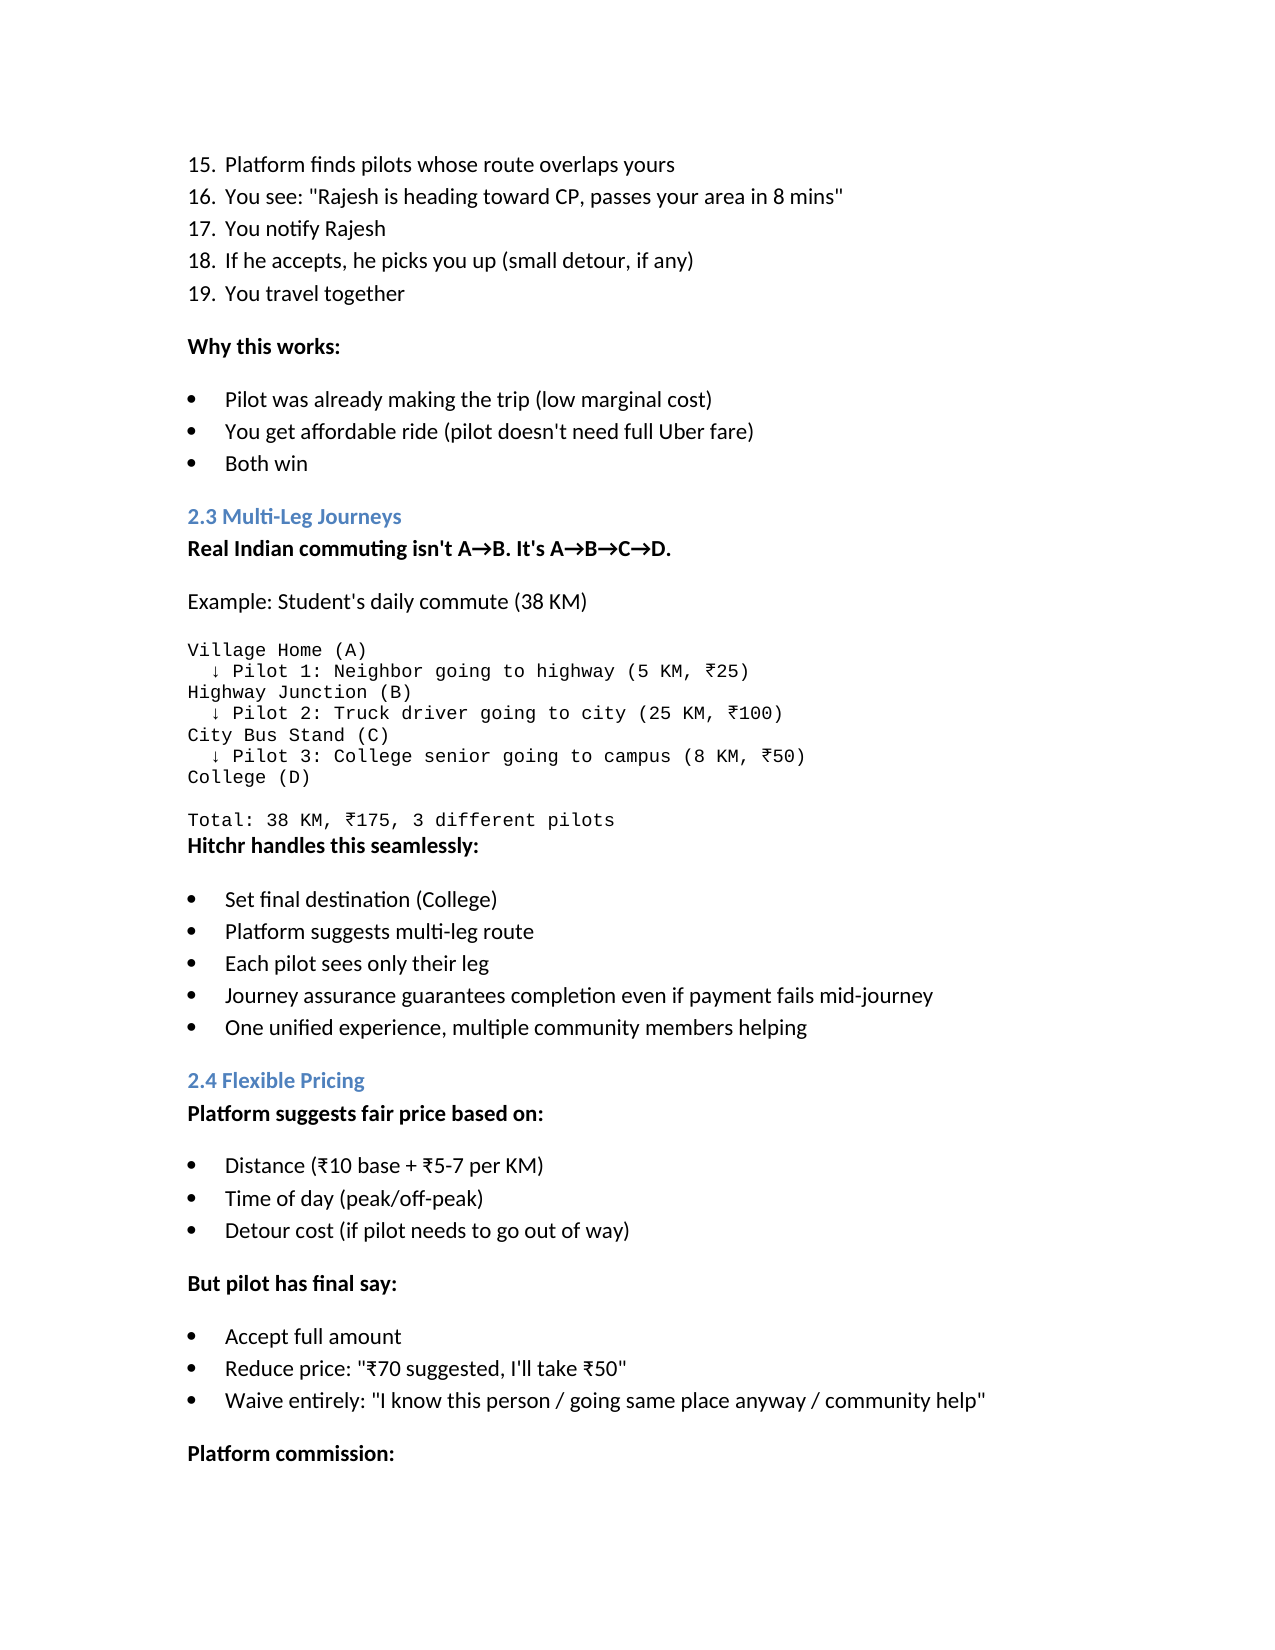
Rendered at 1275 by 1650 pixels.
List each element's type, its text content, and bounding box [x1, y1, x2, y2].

list Time of day (peak/off-peak) [187, 1184, 1087, 1212]
list You notify Rajesh [187, 214, 1087, 242]
list Platform suggests multi-leg route [187, 917, 1087, 945]
list Distance (₹10 base + ₹5-7 per KM) [187, 1152, 1087, 1180]
text But pilot has final say: [187, 1269, 1087, 1297]
list Reduce price: "₹70 suggested, I'll take ₹50" [187, 1354, 1087, 1382]
text Platform commission: [187, 1439, 1087, 1467]
text Why this works: [187, 332, 1087, 360]
list Accept full amount [187, 1322, 1087, 1350]
list Pilot was already making the trip (low marginal cost) [187, 385, 1087, 413]
list Waive entirely: "I know this person / going same place anyway / community help" [187, 1386, 1087, 1414]
subtitle 2.3 Multi-Leg Journeys [187, 502, 1087, 530]
text Village Home (A) ↓ Pilot 1: Neighbor going to highway (5 KM, ₹25) Highway Junction (B) ↓ Pilot 2: Truck driver going to city (25 KM, ₹100) City Bus Stand (C) ↓ Pilot 3: College senior going to campus (8 KM, ₹50) College (D) Total: 38 KM, ₹175, 3 different pilots [187, 640, 1087, 832]
subtitle 2.4 Flexible Pricing [187, 1066, 1087, 1094]
list One unified experience, multiple community members helping [187, 1013, 1087, 1041]
list Both win [187, 449, 1087, 477]
text Hitchr handles this seamlessly: [187, 832, 1087, 860]
list You get affordable ride (pilot doesn't need full Uber fare) [187, 417, 1087, 445]
text Example: Student's daily commute (38 KM) [187, 587, 1087, 615]
list Set final destination (College) [187, 885, 1087, 913]
text Platform suggests fair price based on: [187, 1099, 1087, 1127]
list You travel together [187, 279, 1087, 307]
list Detour cost (if pilot needs to go out of way) [187, 1216, 1087, 1244]
list Each pilot sees only their leg [187, 949, 1087, 977]
list Platform finds pilots whose route overlaps yours [187, 150, 1087, 178]
list Journey assurance guarantees completion even if payment fails mid-journey [187, 981, 1087, 1009]
text Real Indian commuting isn't A→B. It's A→B→C→D. [187, 534, 1087, 562]
list You see: "Rajesh is heading toward CP, passes your area in 8 mins" [187, 182, 1087, 210]
list If he accepts, he picks you up (small detour, if any) [187, 247, 1087, 274]
